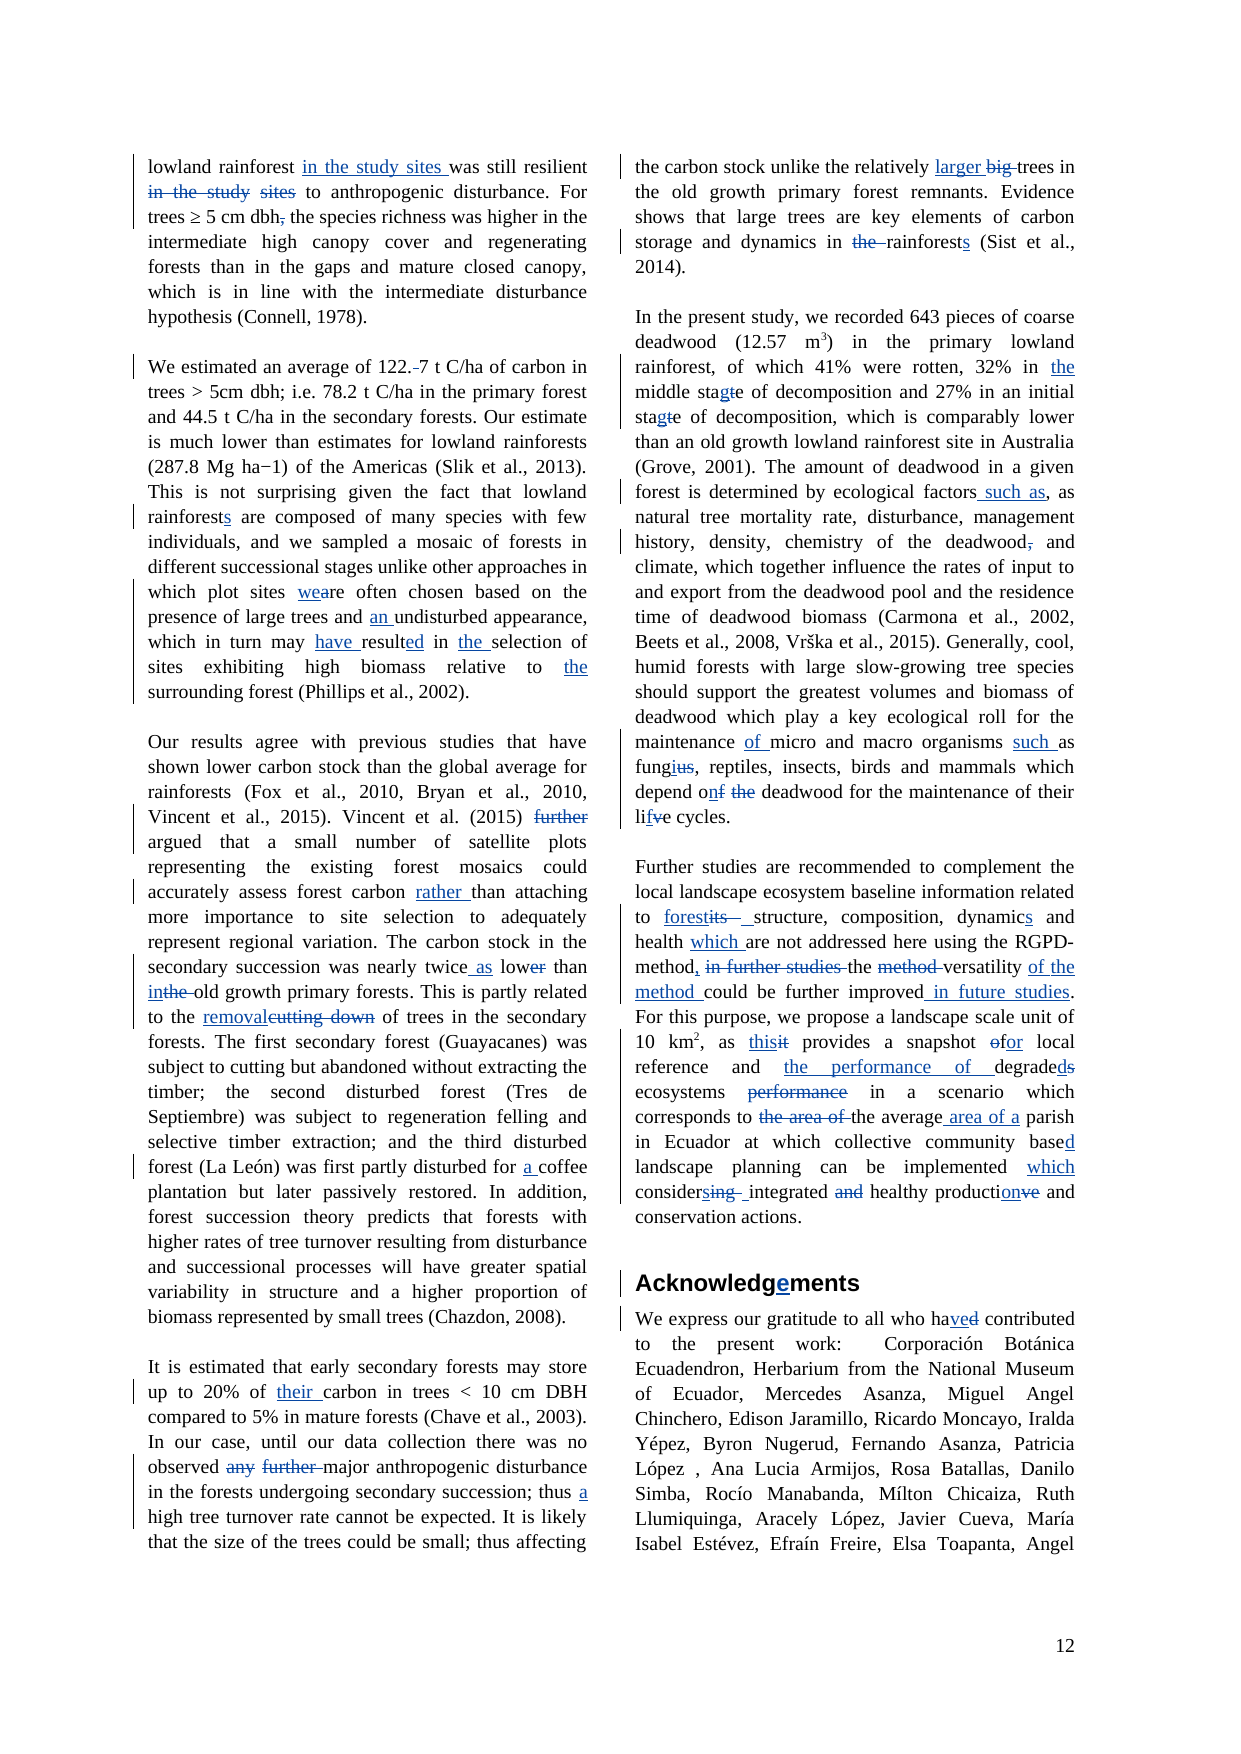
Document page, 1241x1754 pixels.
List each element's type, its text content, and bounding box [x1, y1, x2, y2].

text Further studies are recommended to complement the local landscape ecosystem baseline information related to forest structure, composition, dynamics and health which are not addressed here using the RGPD-method, the versatility of the method could be further improved in future studies. For this purpose, we propose a landscape scale unit of 10 km2, as this provides a snapshot for local reference and the performance of degraded ecosystems in a scenario which corresponds to the average area of a parish in Ecuador at which collective community based landscape planning can be implemented which considers integrated healthy production and conservation actions. [635, 853, 1075, 1228]
text Old-growth tropical forests exhibit a complex large-scale structure driven by disturbance and recovery cycles which lead to a steady-state condition, while ecosystem attributes displaying continuous dynamics (Chambers et al., 2013). The composition and structure recorded in the present study are witinh the range reported for other rainforests (Terborgh and Andresen, 1998, Ter Steege et al., 2000, Zent and Zent, 2004), and cloud forests (Arriaga, 2000b). In addition, both the species richness and abundance of young plants < 5 m in height were close between old growth primary forest and secondary forest, implying that the lowland rainforest in the study sites was still resilient to anthropogenic disturbance. For trees ≥ 5 cm dbh the species richness was higher in the intermediate high canopy cover and regenerating forests than in the gaps and mature closed canopy, which is in line with the intermediate disturbance hypothesis (Connell, 1978). [148, 153, 588, 328]
text Our results agree with previous studies that have shown lower carbon stock than the global average for rainforests (Fox et al., 2010, Bryan et al., 2010, Vincent et al., 2015). Vincent et al. (2015) argued that a small number of satellite plots representing the existing forest mosaics could accurately assess forest carbon rather than attaching more importance to site selection to adequately represent regional variation. The carbon stock in the secondary succession was nearly twice as low than inold growth primary forests. This is partly related to the removal of trees in the secondary forests. The first secondary forest (Guayacanes) was subject to cutting but abandoned without extracting the timber; the second disturbed forest (Tres de Septiembre) was subject to regeneration felling and selective timber extraction; and the third disturbed forest (La León) was first partly disturbed for a coffee plantation but later passively restored. In addition, forest succession theory predicts that forests with higher rates of tree turnover resulting from disturbance and successional processes will have greater spatial variability in structure and a higher proportion of biomass represented by small trees (Chazdon, 2008). [148, 728, 588, 1328]
text It is estimated that early secondary forests may store up to 20% of their carbon in trees < 10 cm DBH compared to 5% in mature forests (Chave et al., 2003). In our case, until our data collection there was no observed major anthropogenic disturbance in the forests undergoing secondary succession; thus a high tree turnover rate cannot be expected. It is likely that the size of the trees could be small; thus affecting [148, 1353, 588, 1553]
text In the present study, we recorded 643 pieces of coarse deadwood (12.57 m3) in the primary lowland rainforest, of which 41% were rotten, 32% in the middle stage of decomposition and 27% in an initial stage of decomposition, which is comparably lower than an old growth lowland rainforest site in Australia (Grove, 2001). The amount of deadwood in a given forest is determined by ecological factors such as, as natural tree mortality rate, disturbance, management history, density, chemistry of the deadwood and climate, which together influence the rates of input to and export from the deadwood pool and the residence time of deadwood biomass (Carmona et al., 2002, Beets et al., 2008, Vrška et al., 2015). Generally, cool, humid forests with large slow-growing tree species should support the greatest volumes and biomass of deadwood which play a key ecological roll for the maintenance of micro and macro organisms such as fungi, reptiles, insects, birds and mammals which depend on deadwood for the maintenance of their life cycles. [635, 303, 1075, 828]
subtitle Acknowledgements [635, 1270, 1075, 1297]
text the carbon stock unlike the relatively larger trees in the old growth primary forest remnants. Evidence shows that large trees are key elements of carbon storage and dynamics in rainforests (Sist et al., 2014). [635, 153, 1075, 278]
text We express our gratitude to all who have contributed to the present work: Corporación Botánica Ecuadendron, Herbarium from the National Museum of Ecuador, Mercedes Asanza, Miguel Angel Chinchero, Edison Jaramillo, Ricardo Moncayo, Iralda Yépez, Byron Nugerud, Fernando Asanza, Patricia López , Ana Lucia Armijos, Rosa Batallas, Danilo Simba, Rocío Manabanda, Mílton Chicaiza, Ruth Llumiquinga, Aracely López, Javier Cueva, María Isabel Estévez, Efraín Freire, Elsa Toapanta, Angel [635, 1306, 1075, 1556]
text We estimated an average of 122.7 t C/ha of carbon in trees > 5cm dbh; i.e. 78.2 t C/ha in the primary forest and 44.5 t C/ha in the secondary forests. Our estimate is much lower than estimates for lowland rainforests (287.8 Mg ha−1) of the Americas (Slik et al., 2013). This is not surprising given the fact that lowland rainforests are composed of many species with few individuals, and we sampled a mosaic of forests in different successional stages unlike other approaches in which plot sites were often chosen based on the presence of large trees and an undisturbed appearance, which in turn may have resulted in the selection of sites exhibiting high biomass relative to the surrounding forest (Phillips et al., 2002). [148, 353, 588, 703]
